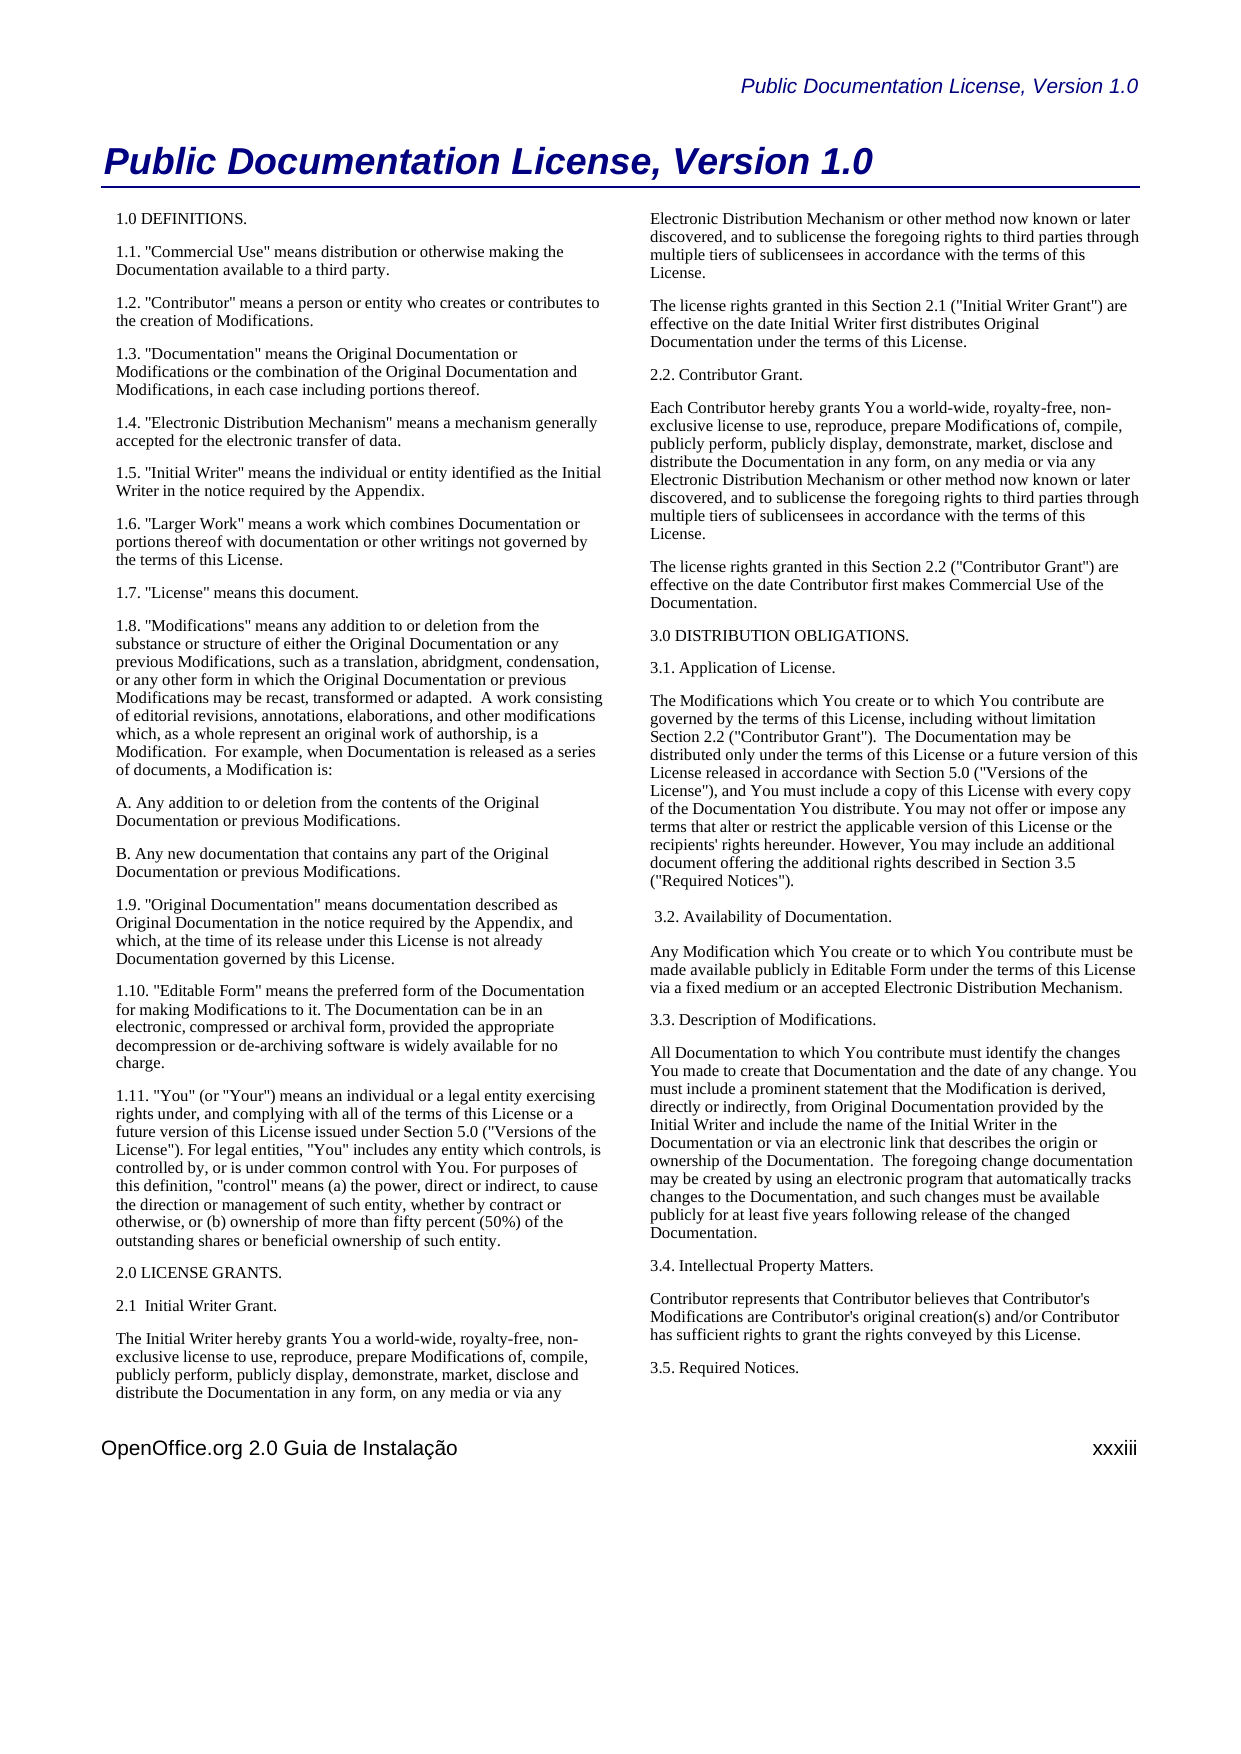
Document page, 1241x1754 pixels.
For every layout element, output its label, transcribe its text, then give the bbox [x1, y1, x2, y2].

text Electronic Distribution Mechanism or other method now known or later discovered, and to sublicense the foregoing rights to third parties through multiple tiers of sublicensees in accordance with the terms of this License. [650, 210, 1140, 282]
text 3.3. Description of Modifications. [650, 1011, 1140, 1029]
text The license rights granted in this Section 2.1 ("Initial Writer Grant") are effective on the date Initial Writer first distributes Original Documentation under the terms of this License. [650, 297, 1140, 351]
text 1.4. "Electronic Distribution Mechanism" means a mechanism generally accepted for the electronic transfer of data. [116, 413, 606, 449]
text 1.0 DEFINITIONS. [116, 210, 606, 228]
text 1.7. "License" means this document. [116, 584, 606, 602]
text Contributor represents that Contributor believes that Contributor's Modifications are Contributor's original creation(s) and/or Contributor has sufficient rights to grant the rights conveyed by this License. [650, 1290, 1140, 1344]
text 1.10. "Editable Form" means the preferred form of the Documentation for making Modifications to it. The Documentation can be in an electronic, compressed or archival form, provided the appropriate decompression or de-archiving software is widely available for no charge. [116, 982, 606, 1072]
text 1.5. "Initial Writer" means the individual or entity identified as the Initial Writer in the notice required by the Appendix. [116, 464, 606, 500]
text A. Any addition to or deletion from the contents of the Original Documentation or previous Modifications. [116, 794, 606, 830]
text Any Modification which You create or to which You contribute must be made available publicly in Editable Form under the terms of this License via a fixed medium or an accepted Electronic Distribution Mechanism. [650, 942, 1140, 997]
text 1.2. "Contributor" means a person or entity who creates or contributes to the creation of Modifications. [116, 294, 606, 330]
text 2.2. Contributor Grant. [650, 366, 1140, 384]
text All Documentation to which You contribute must identify the changes You made to create that Documentation and the date of any change. You must include a prominent statement that the Modification is derived, directly or indirectly, from Original Documentation provided by the Initial Writer and include the name of the Initial Writer in the Documentation or via an electronic link that describes the origin or ownership of the Documentation. The foregoing change documentation may be created by using an electronic program that automatically tracks changes to the Documentation, and such changes must be available publicly for at least five years following release of the changed Documentation. [650, 1044, 1140, 1242]
text 1.3. "Documentation" means the Original Documentation or Modifications or the combination of the Original Documentation and Modifications, in each case including portions thereof. [116, 345, 606, 399]
text 1.8. "Modifications" means any addition to or deletion from the substance or structure of either the Original Documentation or any previous Modifications, such as a translation, abridgment, condensation, or any other form in which the Original Documentation or previous Modifications may be recast, transformed or adapted. A work consisting of editorial revisions, annotations, elaborations, and other modifications which, as a whole represent an original work of authorship, is a Modification. For example, when Documentation is released as a series of documents, a Modification is: [116, 617, 606, 779]
text The license rights granted in this Section 2.2 ("Contributor Grant") are effective on the date Contributor first makes Commercial Use of the Documentation. [650, 558, 1140, 612]
text 3.0 DISTRIBUTION OBLIGATIONS. [650, 627, 1140, 644]
subtitle Public Documentation License, Version 1.0 [101, 138, 1140, 186]
text 1.9. "Original Documentation" means documentation described as Original Documentation in the notice required by the Appendix, and which, at the time of its release under this License is not already Documentation governed by this License. [116, 896, 606, 968]
text 2.1 Initial Writer Grant. [116, 1297, 606, 1315]
text 1.6. "Larger Work" means a work which combines Documentation or portions thereof with documentation or other writings not governed by the terms of this License. [116, 515, 606, 569]
text 3.5. Required Notices. [650, 1359, 1140, 1377]
text 3.1. Application of License. [650, 659, 1140, 677]
text 1.1. "Commercial Use" means distribution or otherwise making the Documentation available to a third party. [116, 243, 606, 279]
text 2.0 LICENSE GRANTS. [116, 1264, 606, 1282]
text The Initial Writer hereby grants You a world-wide, royalty-free, non-exclusive license to use, reproduce, prepare Modifications of, compile, publicly perform, publicly display, demonstrate, market, disclose and distribute the Documentation in any form, on any media or via any [116, 1330, 606, 1402]
text Each Contributor hereby grants You a world-wide, royalty-free, non-exclusive license to use, reproduce, prepare Modifications of, compile, publicly perform, publicly display, demonstrate, market, disclose and distribute the Documentation in any form, on any media or via any Electronic Distribution Mechanism or other method now known or later discovered, and to sublicense the foregoing rights to third parties through multiple tiers of sublicensees in accordance with the terms of this License. [650, 399, 1140, 543]
text 3.2. Availability of Documentation. [650, 905, 1140, 928]
text B. Any new documentation that contains any part of the Original Documentation or previous Modifications. [116, 845, 606, 881]
text The Modifications which You create or to which You contribute are governed by the terms of this License, including without limitation Section 2.2 ("Contributor Grant"). The Documentation may be distributed only under the terms of this License or a future version of this License released in accordance with Section 5.0 ("Versions of the License"), and You must include a copy of this License with every copy of the Documentation You distribute. You may not offer or impose any terms that alter or restrict the applicable version of this License or the recipients' rights hereunder. However, You may include an additional document offering the additional rights described in Section 3.5 ("Required Notices"). [650, 692, 1140, 890]
text 1.11. "You" (or "Your") means an individual or a legal entity exercising rights under, and complying with all of the terms of this License or a future version of this License issued under Section 5.0 ("Versions of the License"). For legal entities, "You" includes any entity which controls, is controlled by, or is under common control with You. For purposes of this definition, "control" means (a) the power, direct or indirect, to cause the direction or management of such entity, whether by contract or otherwise, or (b) ownership of more than fifty percent (50%) of the outstanding shares or beneficial ownership of such entity. [116, 1087, 606, 1249]
text 3.4. Intellectual Property Matters. [650, 1257, 1140, 1275]
